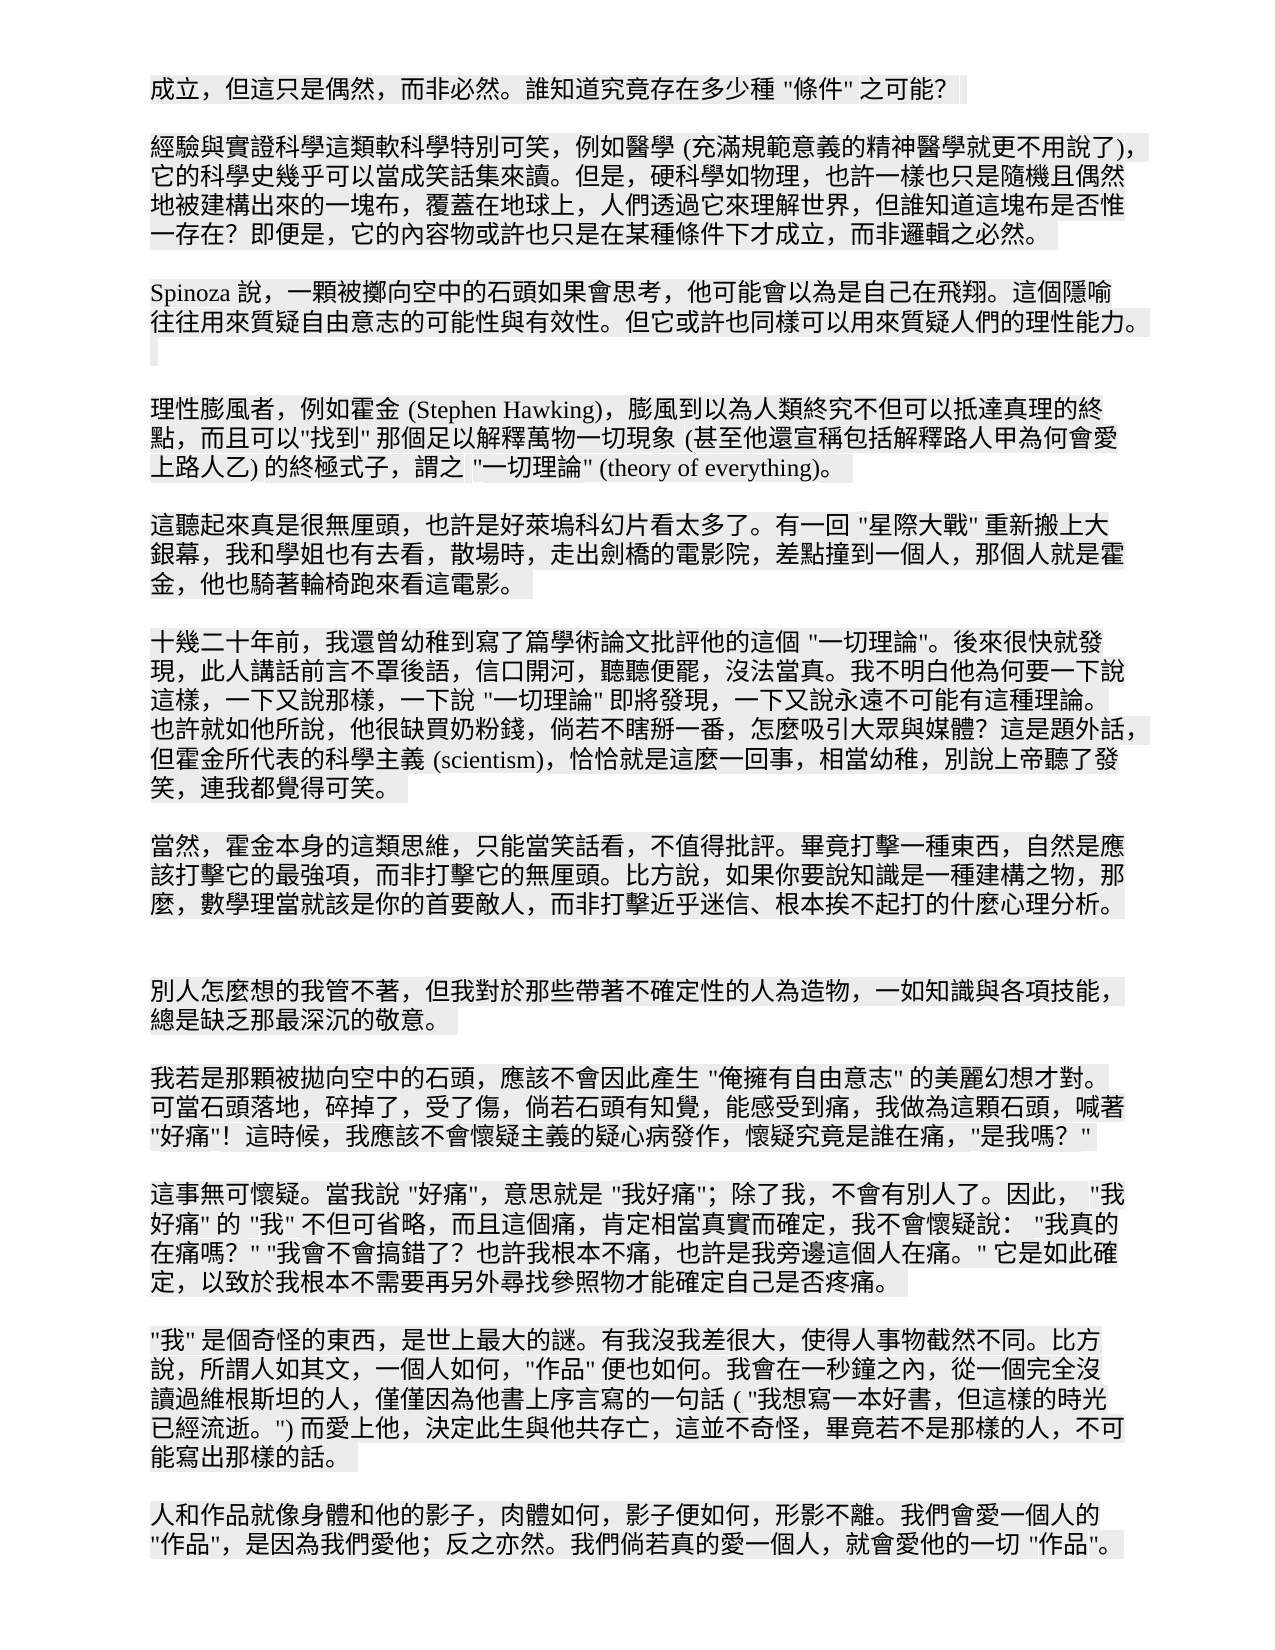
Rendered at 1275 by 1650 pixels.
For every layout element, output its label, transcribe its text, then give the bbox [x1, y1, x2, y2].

text (續) "E等於MC平方"，上帝聽了會不會發笑，我不知道。我猜應該會吧。 Chomsky曾經說： "科學研究就好像一個醉漢在大街上有路燈的這一側尋找他遺失在另一側的鑰匙。但他別無選擇，畢竟只有這一側才有燈光。" 這話聽起來很悲觀，但說不定這才是知識發展的真實樣貌：我們始終只是在一種別無指望的情境下尋找出路，卻一直原地鬼打牆。 但也有這麼一種我們從小被教育、幾乎是所有人認知下的科學觀或知識觀：科學或知識彷彿就在一條既定的跑道上，一直進步、進步、再進步，直通真理的終點。 這聽起來很樂觀，樂觀得十分 "單純"，彷彿真理或知識就只是像被上帝所刻意藏起來的一些寶貝，藏在某個地方，就等著天才們去 "發現"。倘若事物本質真是如此，未免也太無厘頭了吧？！ 不妨想一想，如果時光倒流千百萬年，歷史再整個重來一遍，科學史是否還會在同一條跑道上，以同樣的知識內涵，一樣的定理呈現，走著一樣的足跡，進步、進步、再進步？我猜應該不會。我不相信知識或真理會是這樣一種東西。 我這類想法，在這個後後後現代的年頭，幾乎可說老生常談，不足為奇。但在 "古時候"，能夠這麼看待事物本性者，也許不容易。 比方說叔本華，在他看來，眼前這些已經被 "發現" 的自然法則，也許就像覆蓋在地球上的一塊布，咱們透過它來理解世界。但他也質疑，非得這塊布不行嗎？不會有另一塊布存在的可能嗎？倘若時光倒流，整個重來一遍，科學史難道就只是像錄影帶倒帶那樣，同樣的劇情再重演一遍？同樣的寶物 (知識)，包括各種顛撲不破 (？) 的定理法則，就被再重新一一 "挖掘" 出土？上帝真有這麼幼稚嗎？ 我們對此沒法說個究竟，但可確定的是，知識這東西並不確定；它或許在 "某種" 條件下成立，但這只是偶然，而非必然。誰知道究竟存在多少種 "條件" 之可能？ 經驗與實證科學這類軟科學特別可笑，例如醫學 (充滿規範意義的精神醫學就更不用說了)，它的科學史幾乎可以當成笑話集來讀。但是，硬科學如物理，也許一樣也只是隨機且偶然地被建構出來的一塊布，覆蓋在地球上，人們透過它來理解世界，但誰知道這塊布是否惟一存在？即便是，它的內容物或許也只是在某種條件下才成立，而非邏輯之必然。 Spinoza 說，一顆被擲向空中的石頭如果會思考，他可能會以為是自己在飛翔。這個隱喻往往用來質疑自由意志的可能性與有效性。但它或許也同樣可以用來質疑人們的理性能力。 理性膨風者，例如霍金 (Stephen Hawking)，膨風到以為人類終究不但可以抵達真理的終點，而且可以"找到" 那個足以解釋萬物一切現象 (甚至他還宣稱包括解釋路人甲為何會愛上路人乙) 的終極式子，謂之 "一切理論" (theory of everything)。 這聽起來真是很無厘頭，也許是好萊塢科幻片看太多了。有一回 "星際大戰" 重新搬上大銀幕，我和學姐也有去看，散場時，走出劍橋的電影院，差點撞到一個人，那個人就是霍金，他也騎著輪椅跑來看這電影。 十幾二十年前，我還曾幼稚到寫了篇學術論文批評他的這個 "一切理論"。後來很快就發現，此人講話前言不罩後語，信口開河，聽聽便罷，沒法當真。我不明白他為何要一下說這樣，一下又說那樣，一下說 "一切理論" 即將發現，一下又說永遠不可能有這種理論。也許就如他所說，他很缺買奶粉錢，倘若不瞎掰一番，怎麼吸引大眾與媒體？這是題外話，但霍金所代表的科學主義 (scientism)，恰恰就是這麼一回事，相當幼稚，別說上帝聽了發笑，連我都覺得可笑。 當然，霍金本身的這類思維，只能當笑話看，不值得批評。畢竟打擊一種東西，自然是應該打擊它的最強項，而非打擊它的無厘頭。比方說，如果你要說知識是一種建構之物，那麼，數學理當就該是你的首要敵人，而非打擊近乎迷信、根本挨不起打的什麼心理分析。 別人怎麼想的我管不著，但我對於那些帶著不確定性的人為造物，一如知識與各項技能，總是缺乏那最深沉的敬意。 我若是那顆被拋向空中的石頭，應該不會因此產生 "俺擁有自由意志" 的美麗幻想才對。可當石頭落地，碎掉了，受了傷，倘若石頭有知覺，能感受到痛，我做為這顆石頭，喊著 "好痛"！這時候，我應該不會懷疑主義的疑心病發作，懷疑究竟是誰在痛，"是我嗎？" 這事無可懷疑。當我說 "好痛"，意思就是 "我好痛"；除了我，不會有別人了。因此， "我好痛" 的 "我" 不但可省略，而且這個痛，肯定相當真實而確定，我不會懷疑說： "我真的在痛嗎？" "我會不會搞錯了？也許我根本不痛，也許是我旁邊這個人在痛。" 它是如此確定，以致於我根本不需要再另外尋找參照物才能確定自己是否疼痛。 "我" 是個奇怪的東西，是世上最大的謎。有我沒我差很大，使得人事物截然不同。比方說，所謂人如其文，一個人如何，"作品" 便也如何。我會在一秒鐘之內，從一個完全沒讀過維根斯坦的人，僅僅因為他書上序言寫的一句話 ( "我想寫一本好書，但這樣的時光已經流逝。") 而愛上他，決定此生與他共存亡，這並不奇怪，畢竟若不是那樣的人，不可能寫出那樣的話。 人和作品就像身體和他的影子，肉體如何，影子便如何，形影不離。我們會愛一個人的 "作品"，是因為我們愛他；反之亦然。我們倘若真的愛一個人，就會愛他的一切 "作品"。荷索說得對，"我就是我的電影"，倒過來說也一樣，我的電影就是我。生命和作品是分不開的。你可以複製或學習某種技術或知識，但你永遠都不可能複製某種生命造化。 我們不會因為一個人數學考一百分而愛上他，也不會因為他很會打籃球就對他傾心，畢竟知識技能和生命終究是兩回事。但 "文" 則不同。所謂人如其文，文既與生命形影相隨，因之是獨特的，唯一的，不可複製的。但某個人擁有某種技術、能力或知識，其實就像他身上穿的衣服那樣，我們總不會也不該因為某個人穿了件漂亮衣服而愛上他。 華服美衣之類的東西，終究是人事物的枝微末節，絲毫打動不了人心，至少打動不了我的心。我往往都是抱著看笑話的心態看待這類一直在進步、進步、再進步、充滿不確定性的東西。反之，我喜歡那些永遠不會進步、比江河萬古流還更穩定的東西，超脫時空之外，然後我明白：這就是永恆了。 看診零碎時間，沒頭沒腦隨便寫寫，各位不用太計較。再忍耐十分鐘就可以下班了。 [150, 75, 1125, 1559]
